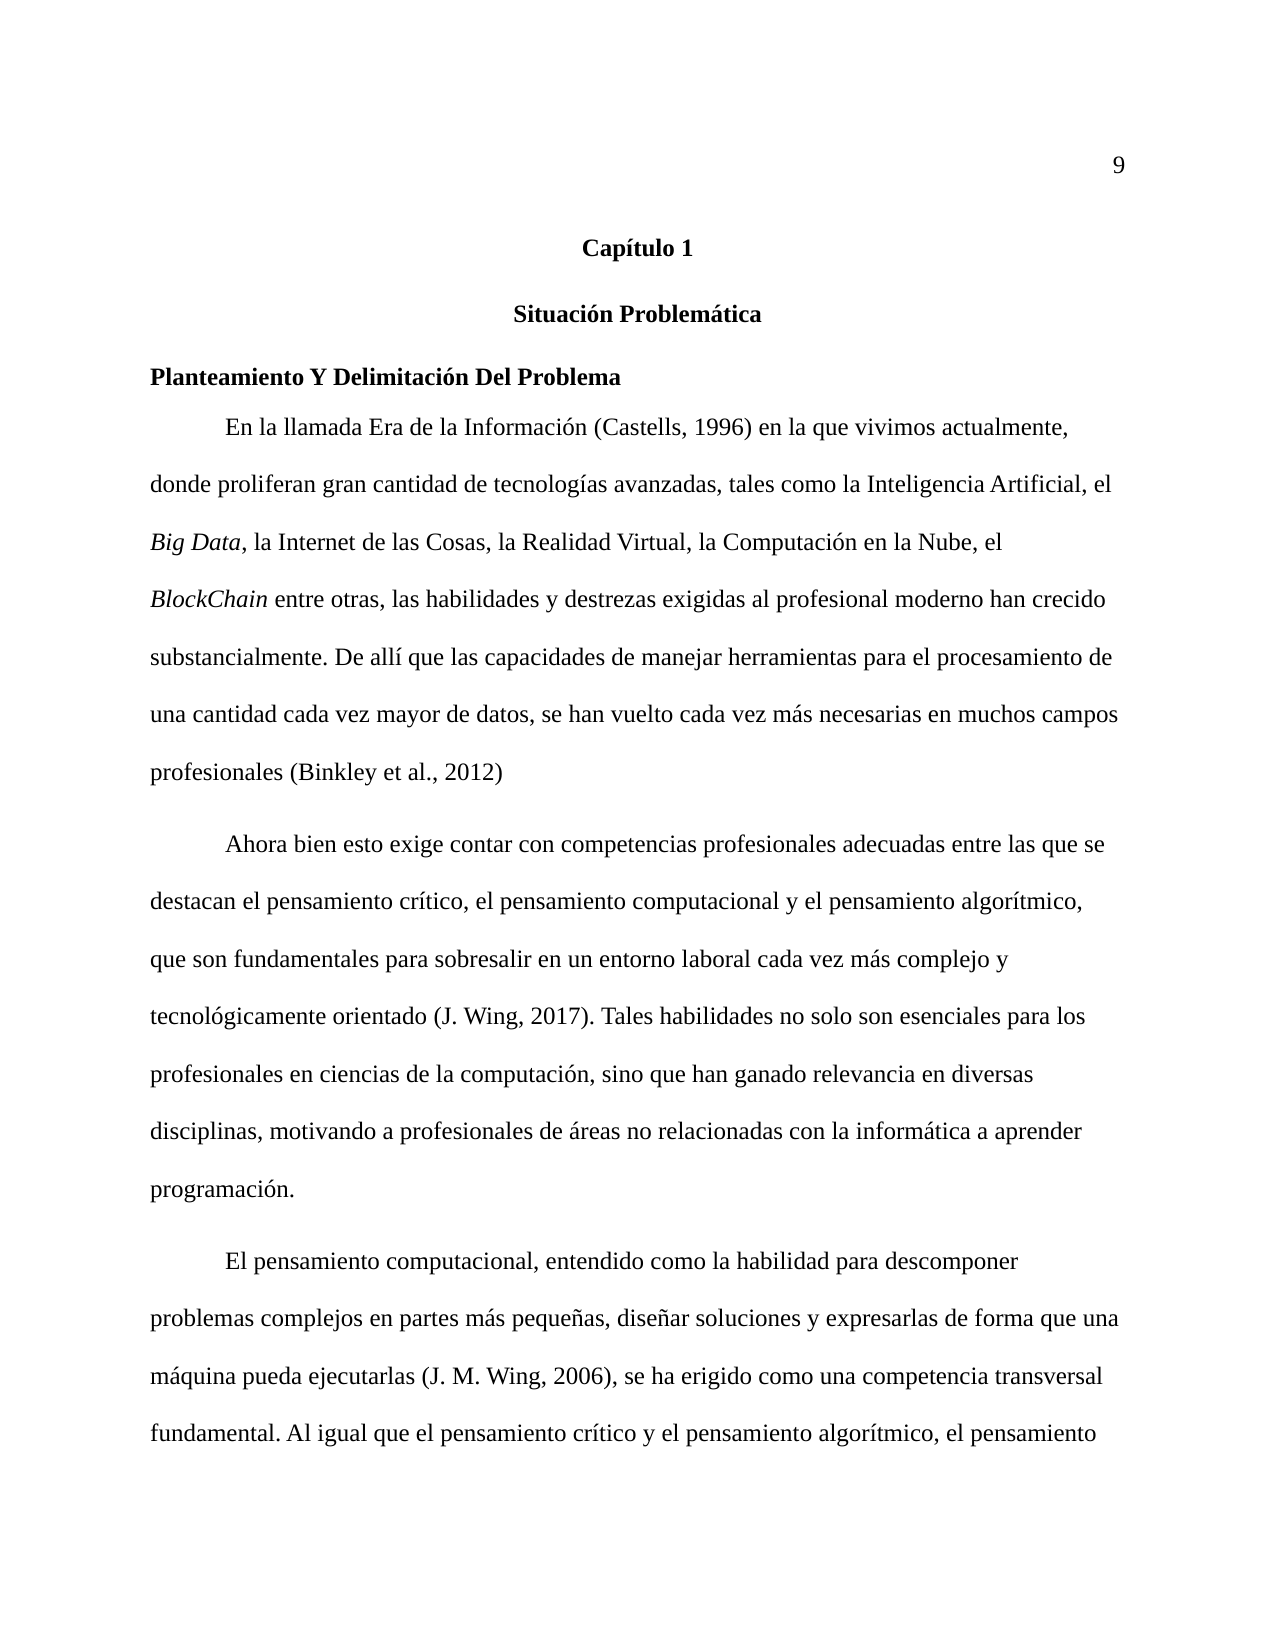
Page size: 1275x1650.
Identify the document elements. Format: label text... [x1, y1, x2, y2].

text El pensamiento computacional, entendido como la habilidad para descomponer problemas complejos en partes más pequeñas, diseñar soluciones y expresarlas de forma que una máquina pueda ejecutarlas (J. M. Wing, 2006), se ha erigido como una competencia transversal fundamental. Al igual que el pensamiento crítico y el pensamiento algorítmico, el pensamiento [150, 1246, 1125, 1447]
subtitle Situación Problemática [150, 299, 1125, 328]
subtitle Planteamiento y delimitación del Problema [150, 362, 1125, 391]
text En la llamada Era de la Información (Castells, 1996) en la que vivimos actualmente, donde proliferan gran cantidad de tecnologías avanzadas, tales como la Inteligencia Artificial, el Big Data, la Internet de las Cosas, la Realidad Virtual, la Computación en la Nube, el BlockChain entre otras, las habilidades y destrezas exigidas al profesional moderno han crecido substancialmente. De allí que las capacidades de manejar herramientas para el procesamiento de una cantidad cada vez mayor de datos, se han vuelto cada vez más necesarias en muchos campos profesionales (Binkley et al., 2012) [150, 412, 1125, 785]
text Ahora bien esto exige contar con competencias profesionales adecuadas entre las que se destacan el pensamiento crítico, el pensamiento computacional y el pensamiento algorítmico, que son fundamentales para sobresalir en un entorno laboral cada vez más complejo y tecnológicamente orientado (J. Wing, 2017). Tales habilidades no solo son esenciales para los profesionales en ciencias de la computación, sino que han ganado relevancia en diversas disciplinas, motivando a profesionales de áreas no relacionadas con la informática a aprender programación. [150, 829, 1125, 1202]
subtitle Capítulo 1 [150, 233, 1125, 262]
